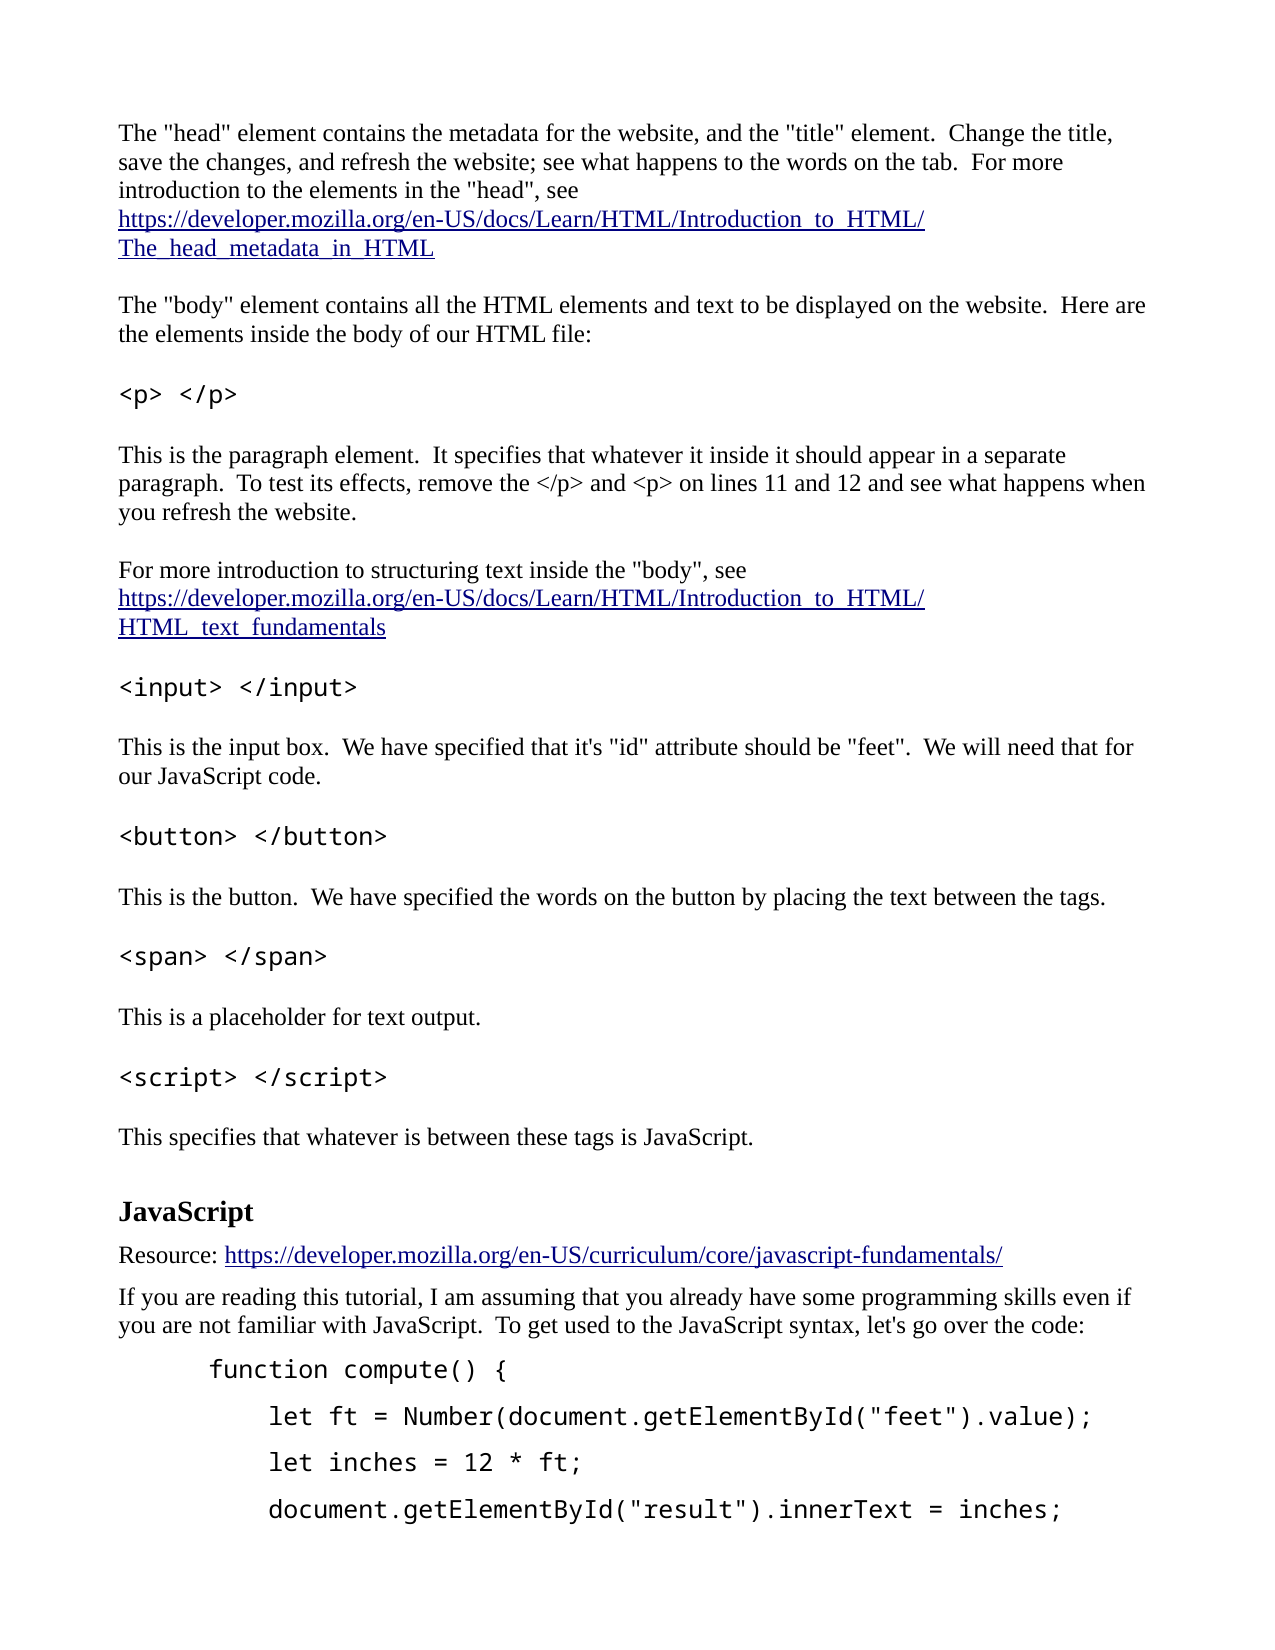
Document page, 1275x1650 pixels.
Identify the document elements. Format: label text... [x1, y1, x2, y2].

text <button> </button> [118, 819, 1157, 853]
text <span> </span> [118, 939, 1157, 973]
text <script> </script> [118, 1059, 1157, 1093]
text This is the button. We have specified the words on the button by placing the text between the tags. [118, 882, 1157, 910]
text Resource: https://developer.mozilla.org/en-US/curriculum/core/javascript-fundamentals/ [118, 1241, 1157, 1269]
text The "head" element contains the metadata for the website, and the "title" element. Change the title, save the changes, and refresh the website; see what happens to the words on the tab. For more introduction to the elements in the "head", see https://developer.mozilla.org/en-US/docs/Learn/HTML/Introduction_to_HTML/The_head_metadata_in_HTML [118, 118, 1157, 262]
text let ft = Number(document.getElementById("feet").value); [118, 1398, 1157, 1432]
text function compute() { [118, 1352, 1157, 1386]
text This is the paragraph element. It specifies that whatever it inside it should appear in a separate paragraph. To test its effects, remove the </p> and <p> on lines 11 and 12 and see what happens when you refresh the website. [118, 440, 1157, 526]
subtitle JavaScript [118, 1194, 1157, 1228]
text document.getElementById("result").innerText = inches; [118, 1491, 1157, 1526]
text let inches = 12 * ft; [118, 1445, 1157, 1479]
text If you are reading this tutorial, I am assuming that you already have some programming skills even if you are not familiar with JavaScript. To get used to the JavaScript syntax, let's go over the code: [118, 1282, 1157, 1339]
text This is a placeholder for text output. [118, 1002, 1157, 1031]
text <p> </p> [118, 377, 1157, 411]
text For more introduction to structuring text inside the "body", see https://developer.mozilla.org/en-US/docs/Learn/HTML/Introduction_to_HTML/HTML_text_fundamentals [118, 555, 1157, 641]
text This is the input box. We have specified that it's "id" attribute should be "feet". We will need that for our JavaScript code. [118, 732, 1157, 790]
text The "body" element contains all the HTML elements and text to be displayed on the website. Here are the elements inside the body of our HTML file: [118, 291, 1157, 348]
text This specifies that whatever is between these tags is JavaScript. [118, 1122, 1157, 1151]
text <input> </input> [118, 670, 1157, 704]
